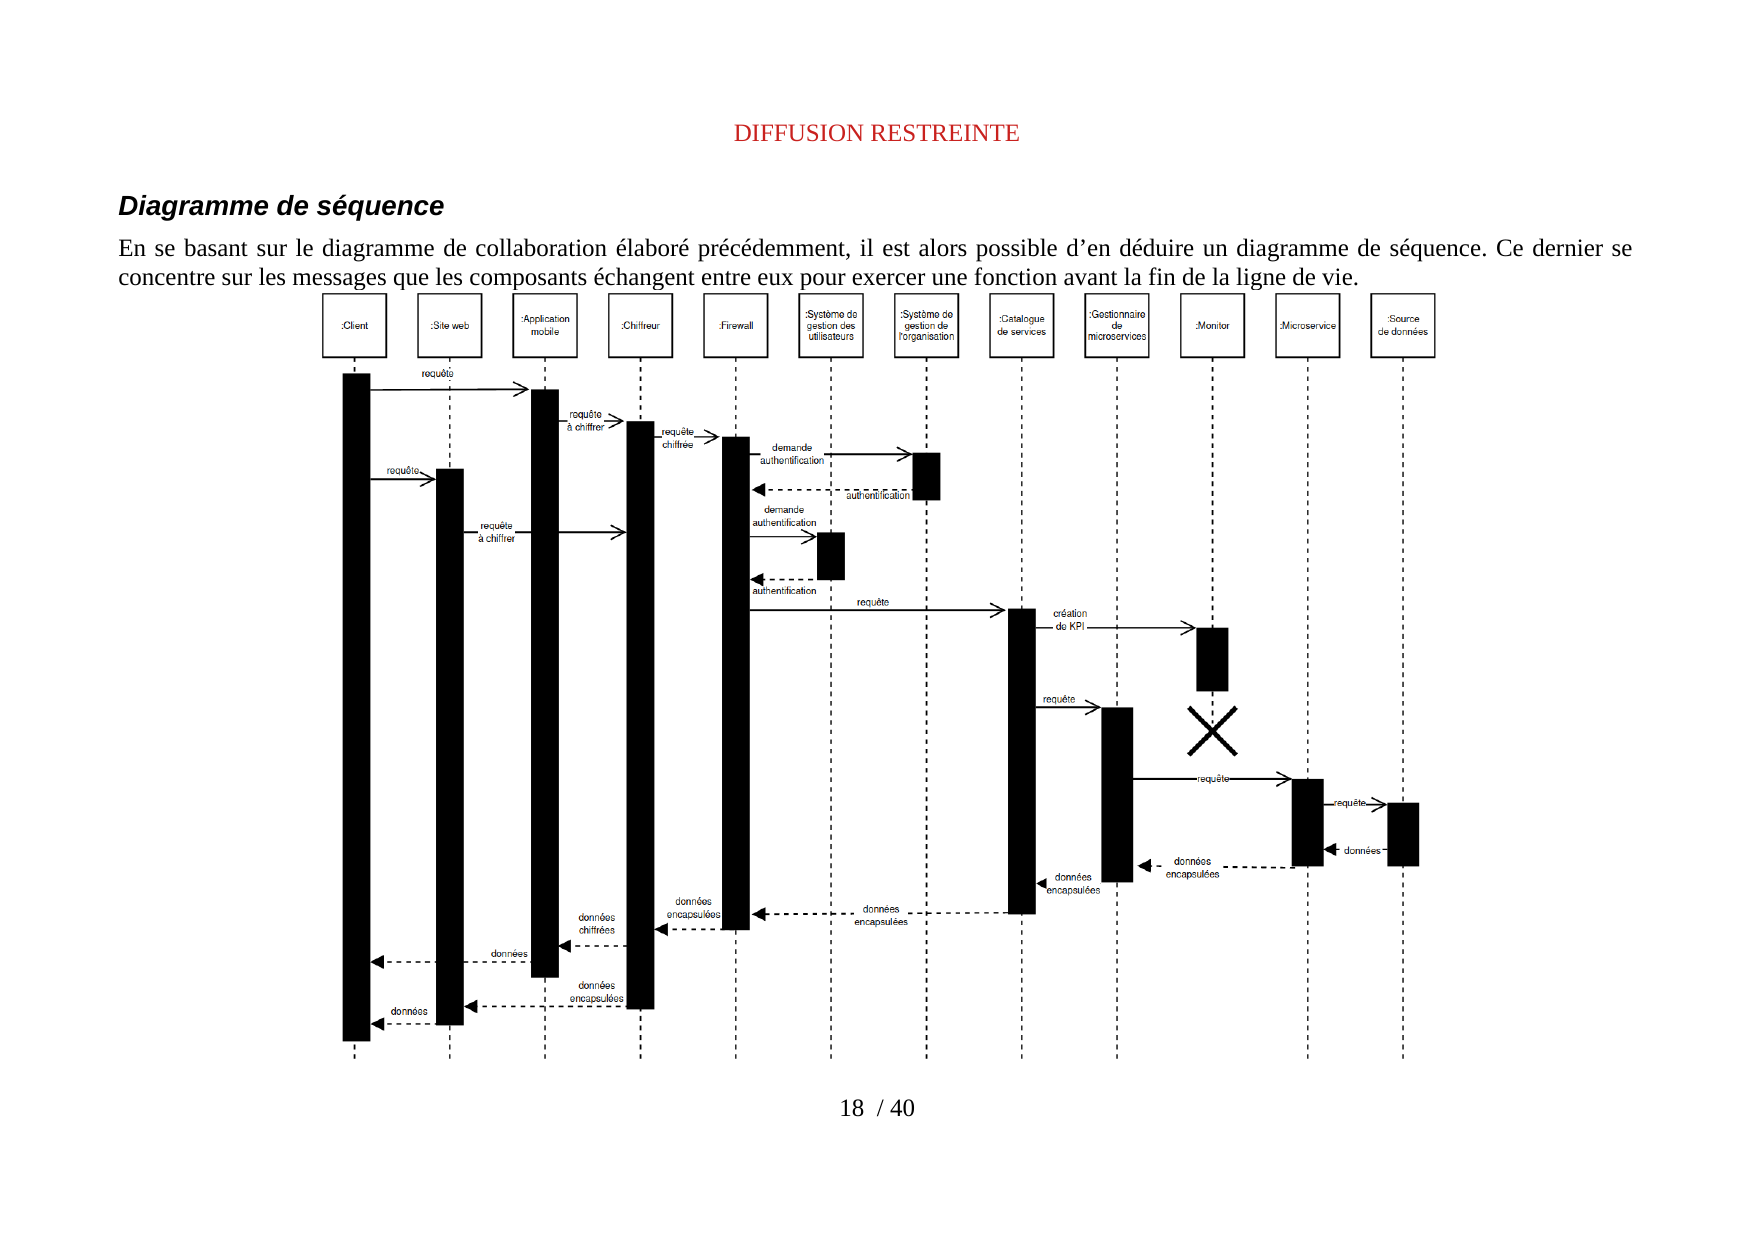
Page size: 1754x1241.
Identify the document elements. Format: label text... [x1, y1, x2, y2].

picture [316, 290, 1438, 1059]
subtitle Diagramme de séquence [118, 189, 1636, 221]
text En se basant sur le diagramme de collaboration élaboré précédemment, il est alors possible d’en déduire un diagramme de séquence. Ce dernier se concentre sur les messages que les composants échangent entre eux pour exercer une fonction avant la fin de la ligne de vie. [118, 233, 1636, 291]
